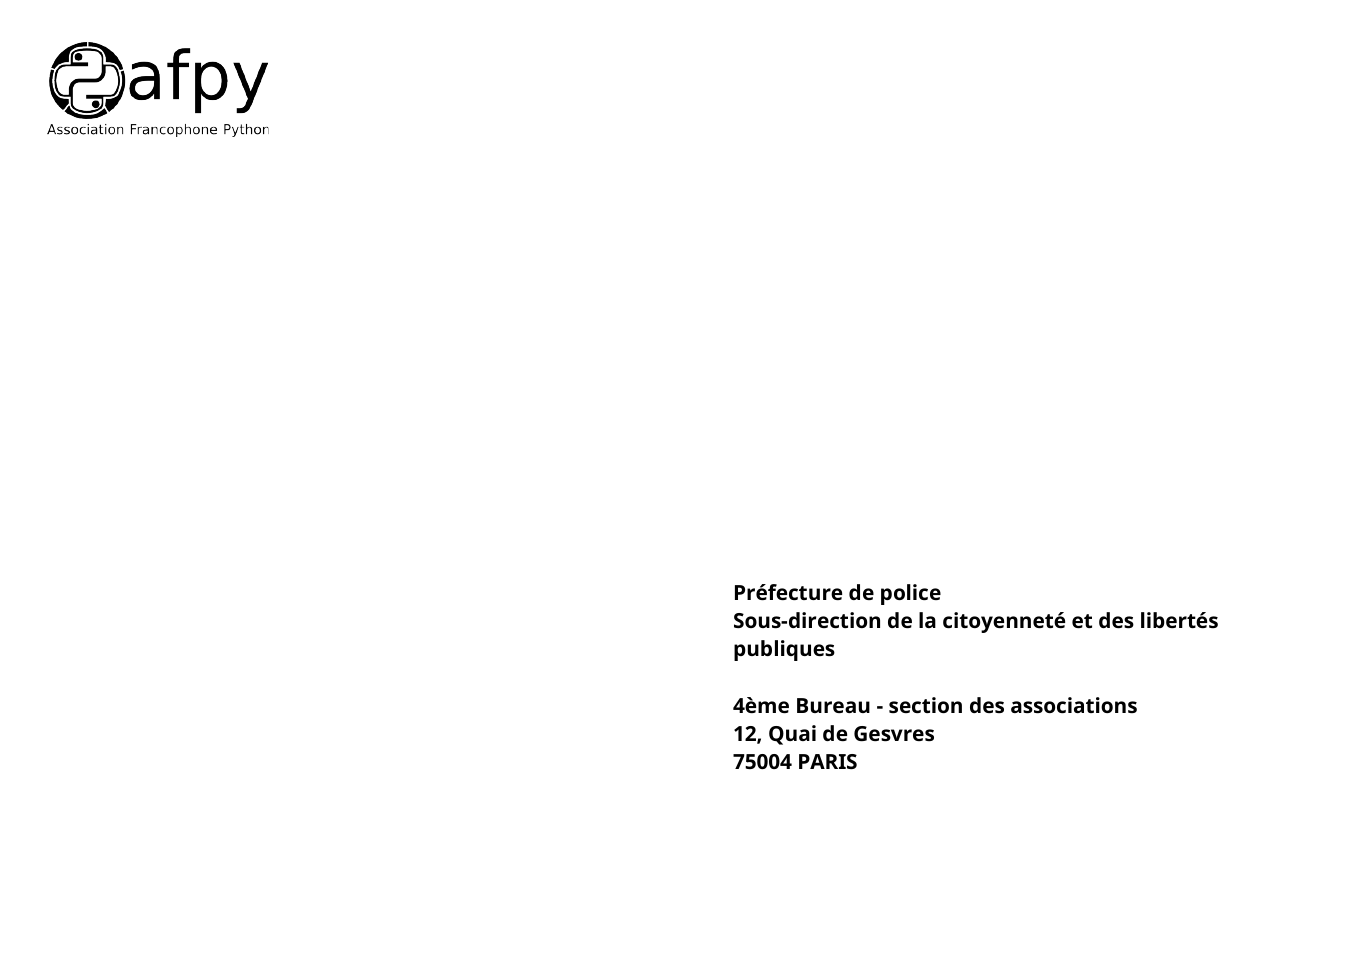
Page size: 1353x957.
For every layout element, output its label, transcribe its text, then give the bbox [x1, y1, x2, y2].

text 4ème Bureau - section des associations 12, Quai de Gesvres [733, 663, 1277, 747]
picture [47, 42, 269, 137]
text 75004 PARIS [733, 747, 1277, 776]
text Préfecture de police Sous-direction de la citoyenneté et des libertés publiques [733, 578, 1277, 663]
